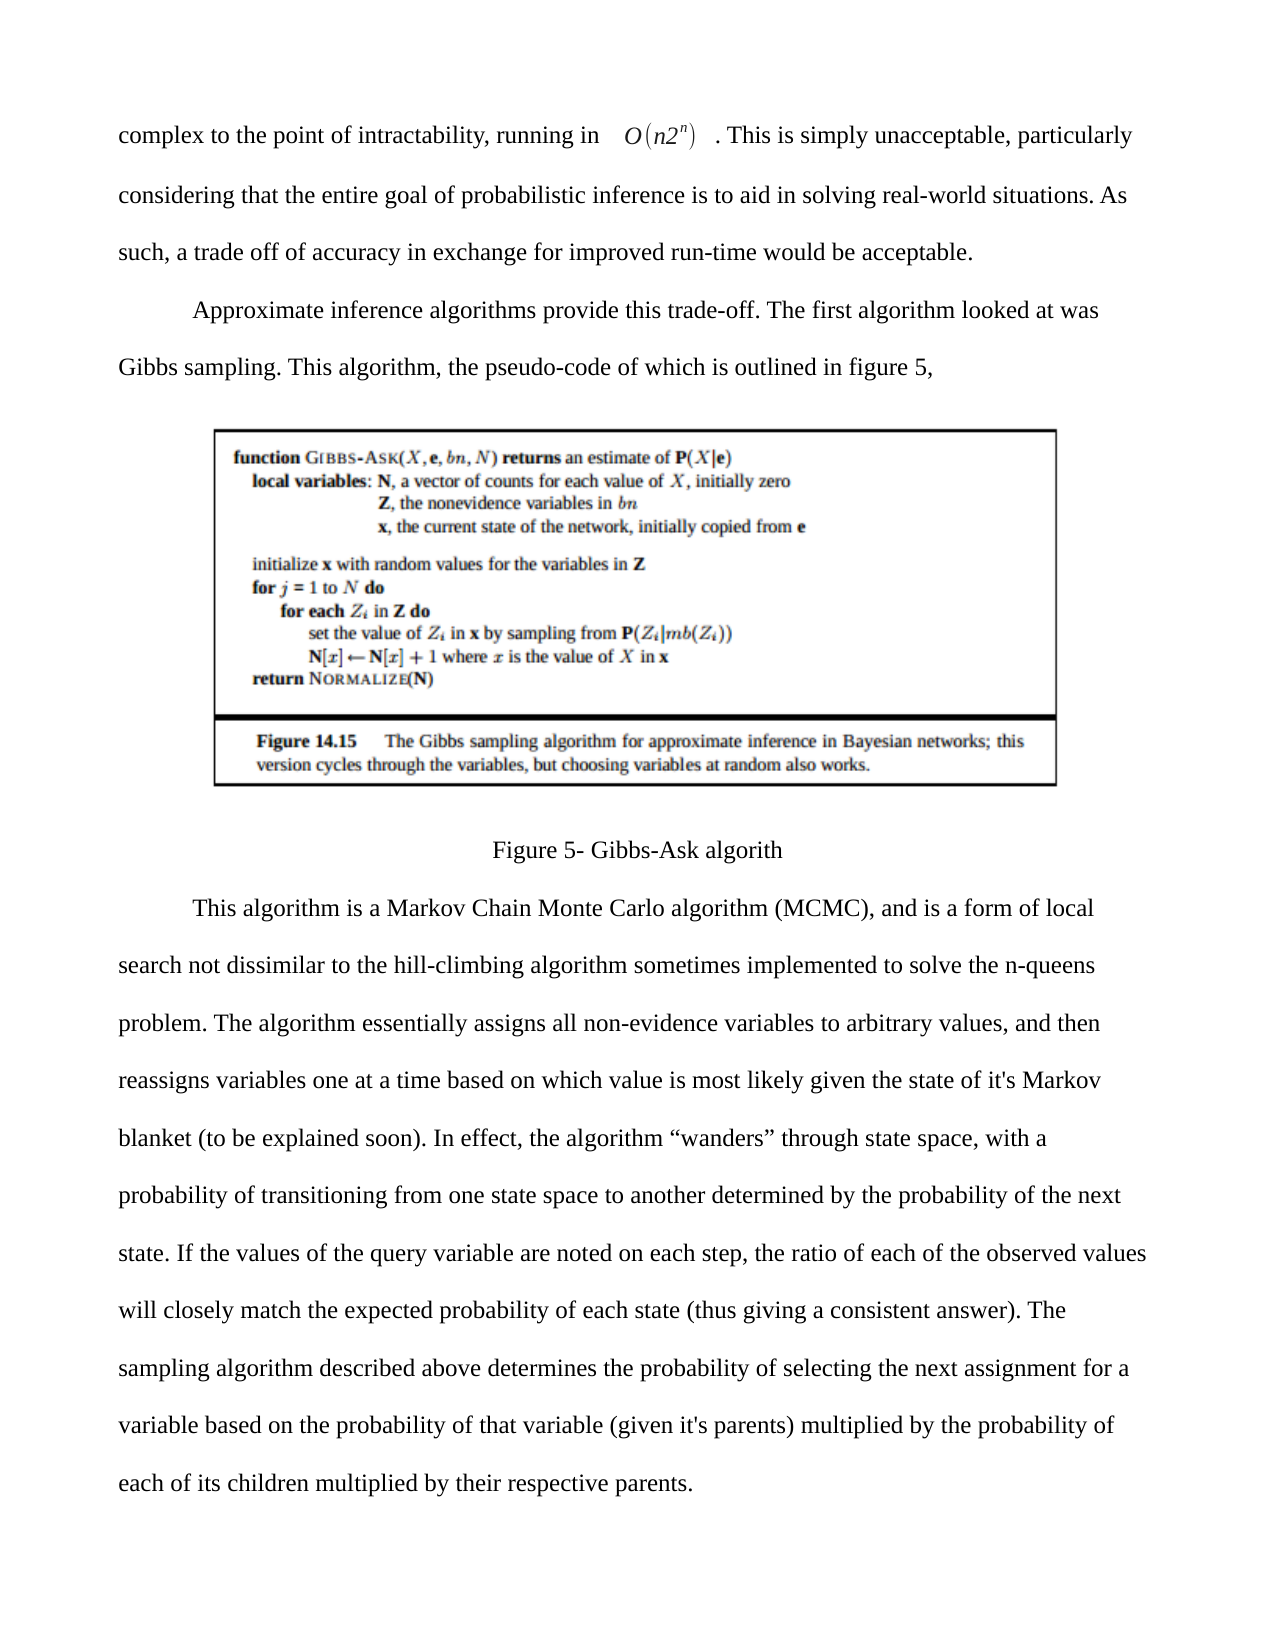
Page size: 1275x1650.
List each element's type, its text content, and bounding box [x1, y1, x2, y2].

picture [200, 410, 1075, 807]
text Approximate inference algorithms provide this trade-off. The first algorithm looked at was Gibbs sampling. This algorithm, the pseudo-code of which is outlined in figure 5, [118, 295, 1157, 381]
text This algorithm is a Markov Chain Monte Carlo algorithm (MCMC), and is a form of local search not dissimilar to the hill-climbing algorithm sometimes implemented to solve the n-queens problem. The algorithm essentially assigns all non-evidence variables to arbitrary values, and then reassigns variables one at a time based on which value is most likely given the state of it's Markov blanket (to be explained soon). In effect, the algorithm “wanders” through state space, with a probability of transitioning from one state space to another determined by the probability of the next state. If the values of the query variable are noted on each step, the ratio of each of the observed values will closely match the expected probability of each state (thus giving a consistent answer). The sampling algorithm described above determines the probability of selecting the next assignment for a variable based on the probability of that variable (given it's parents) multiplied by the probability of each of its children multiplied by their respective parents. [118, 893, 1157, 1497]
text Figure 5- Gibbs-Ask algorith [118, 410, 1157, 864]
text complex to the point of intractability, running in . This is simply unacceptable, particularly considering that the entire goal of probabilistic inference is to aid in solving real-world situations. As such, a trade off of accuracy in exchange for improved run-time would be acceptable. [118, 118, 1157, 266]
